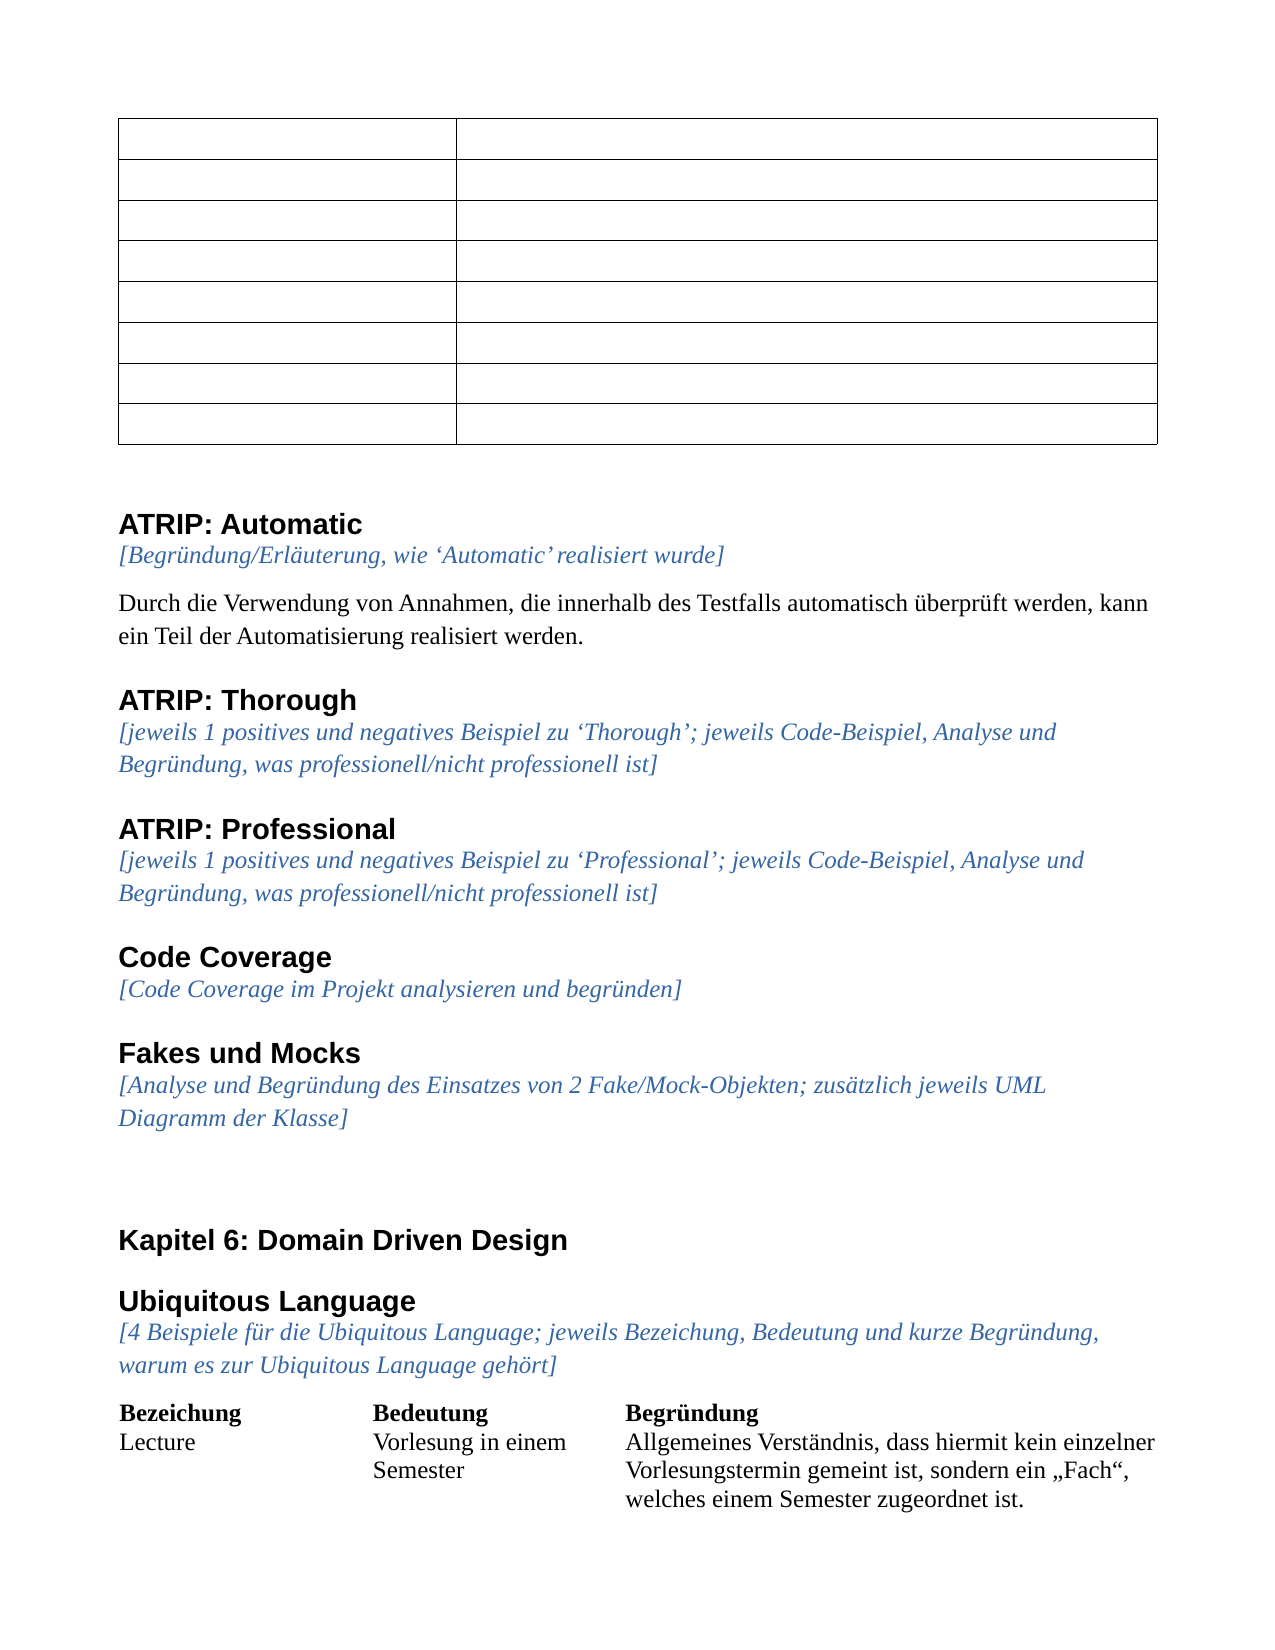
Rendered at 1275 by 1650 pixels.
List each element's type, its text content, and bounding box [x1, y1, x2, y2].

table_cell [119, 404, 456, 444]
text [Begründung/Erläuterung, wie ‘Automatic’ realisiert wurde] [118, 540, 1157, 569]
table_cell [457, 201, 1157, 240]
table_header Bezeichung [118, 1398, 372, 1427]
table_cell [119, 323, 456, 362]
subtitle Ubiquitous Language [118, 1284, 1157, 1317]
subtitle ATRIP: Professional [118, 812, 1157, 845]
table_cell [457, 323, 1157, 362]
table_header Bedeutung [372, 1398, 624, 1427]
table_cell [457, 119, 1157, 159]
table_cell [457, 241, 1157, 281]
table_cell [119, 282, 456, 322]
table_cell [457, 160, 1157, 199]
text [Code Coverage im Projekt analysieren und begründen] [118, 974, 1157, 1003]
text Durch die Verwendung von Annahmen, die innerhalb des Testfalls automatisch überprüft werden, kann ein Teil der Automatisierung realisiert werden. [118, 588, 1157, 649]
table_cell [457, 282, 1157, 322]
subtitle Kapitel 6: Domain Driven Design [118, 1223, 1157, 1257]
table_cell [457, 404, 1157, 444]
text [Analyse und Begründung des Einsatzes von 2 Fake/Mock-Objekten; zusätzlich jeweils UML Diagramm der Klasse] [118, 1070, 1157, 1132]
table_cell [119, 201, 456, 240]
table_cell Allgemeines Verständnis, dass hiermit kein einzelner Vorlesungstermin gemeint ist, sondern ein „Fach“, welches einem Semester zugeordnet ist. [624, 1427, 1157, 1513]
table_cell [119, 160, 456, 199]
table_cell [119, 241, 456, 281]
table_header Begründung [624, 1398, 1157, 1427]
subtitle Code Coverage [118, 941, 1157, 974]
table_cell [119, 364, 456, 403]
table_cell [119, 119, 456, 159]
text [4 Beispiele für die Ubiquitous Language; jeweils Bezeichung, Bedeutung und kurze Begründung, warum es zur Ubiquitous Language gehört] [118, 1317, 1157, 1379]
subtitle ATRIP: Thorough [118, 683, 1157, 717]
table_cell Lecture [118, 1427, 372, 1513]
subtitle Fakes und Mocks [118, 1036, 1157, 1070]
table_cell Vorlesung in einem Semester [372, 1427, 624, 1513]
text [jeweils 1 positives und negatives Beispiel zu ‘Professional’; jeweils Code-Beispiel, Analyse und Begründung, was professionell/nicht professionell ist] [118, 845, 1157, 907]
subtitle ATRIP: Automatic [118, 507, 1157, 540]
table_cell [457, 364, 1157, 403]
text [jeweils 1 positives und negatives Beispiel zu ‘Thorough’; jeweils Code-Beispiel, Analyse und Begründung, was professionell/nicht professionell ist] [118, 717, 1157, 778]
